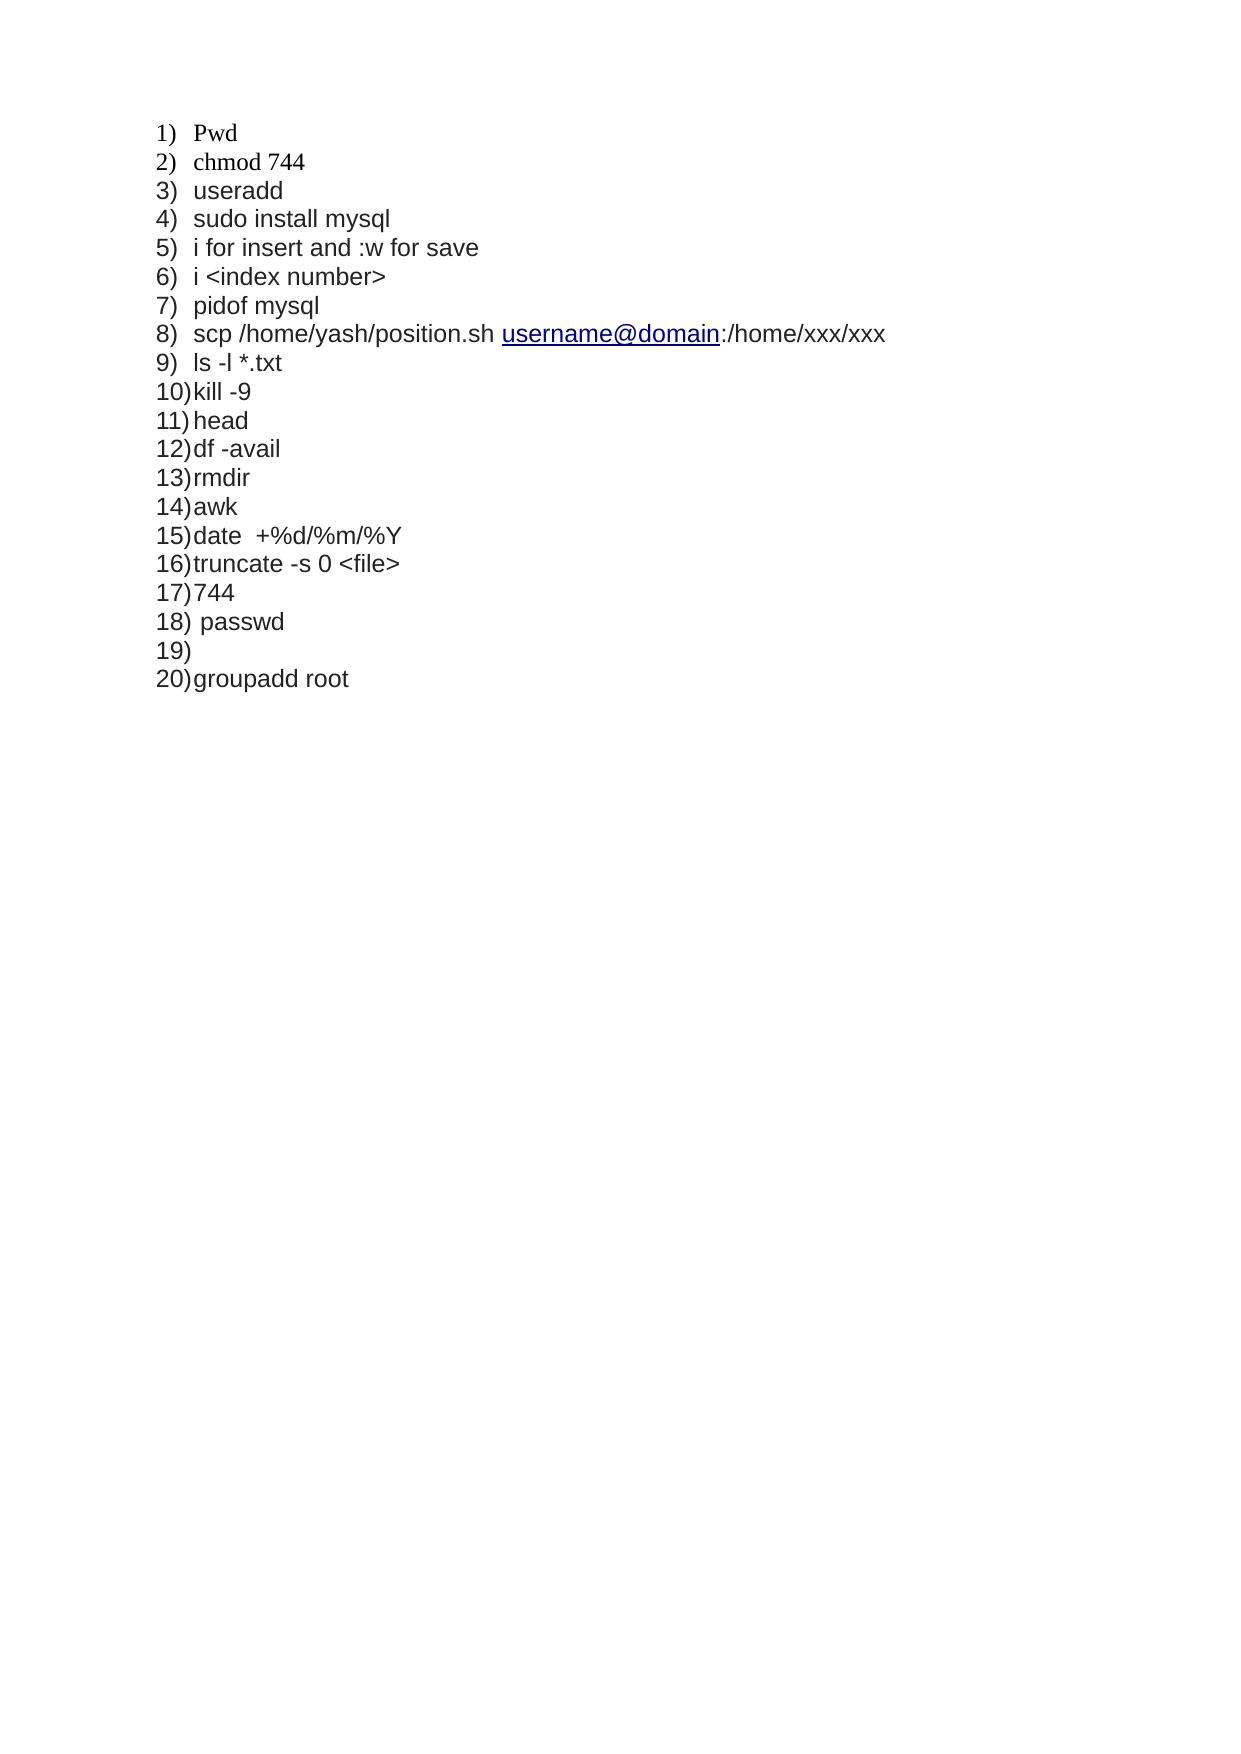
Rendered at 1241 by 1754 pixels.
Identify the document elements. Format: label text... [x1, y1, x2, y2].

list groupadd root [156, 664, 1122, 693]
list head [156, 406, 1122, 434]
list 744 [156, 578, 1122, 607]
list date +%d/%m/%Y [156, 521, 1122, 549]
list chmod 744 [156, 147, 1122, 176]
list Pwd [156, 118, 1122, 147]
list i <index number> [156, 262, 1122, 291]
list useradd [156, 176, 1122, 204]
list df -avail [156, 434, 1122, 463]
list kill -9 [156, 377, 1122, 406]
list scp /home/yash/position.sh username@domain:/home/xxx/xxx [156, 319, 1122, 348]
list passwd [156, 607, 1122, 636]
list ls -l *.txt [156, 348, 1122, 377]
list pidof mysql [156, 291, 1122, 319]
list truncate -s 0 <file> [156, 549, 1122, 578]
list sudo install mysql [156, 204, 1122, 233]
list awk [156, 492, 1122, 521]
list rmdir [156, 463, 1122, 492]
list i for insert and :w for save [156, 233, 1122, 262]
